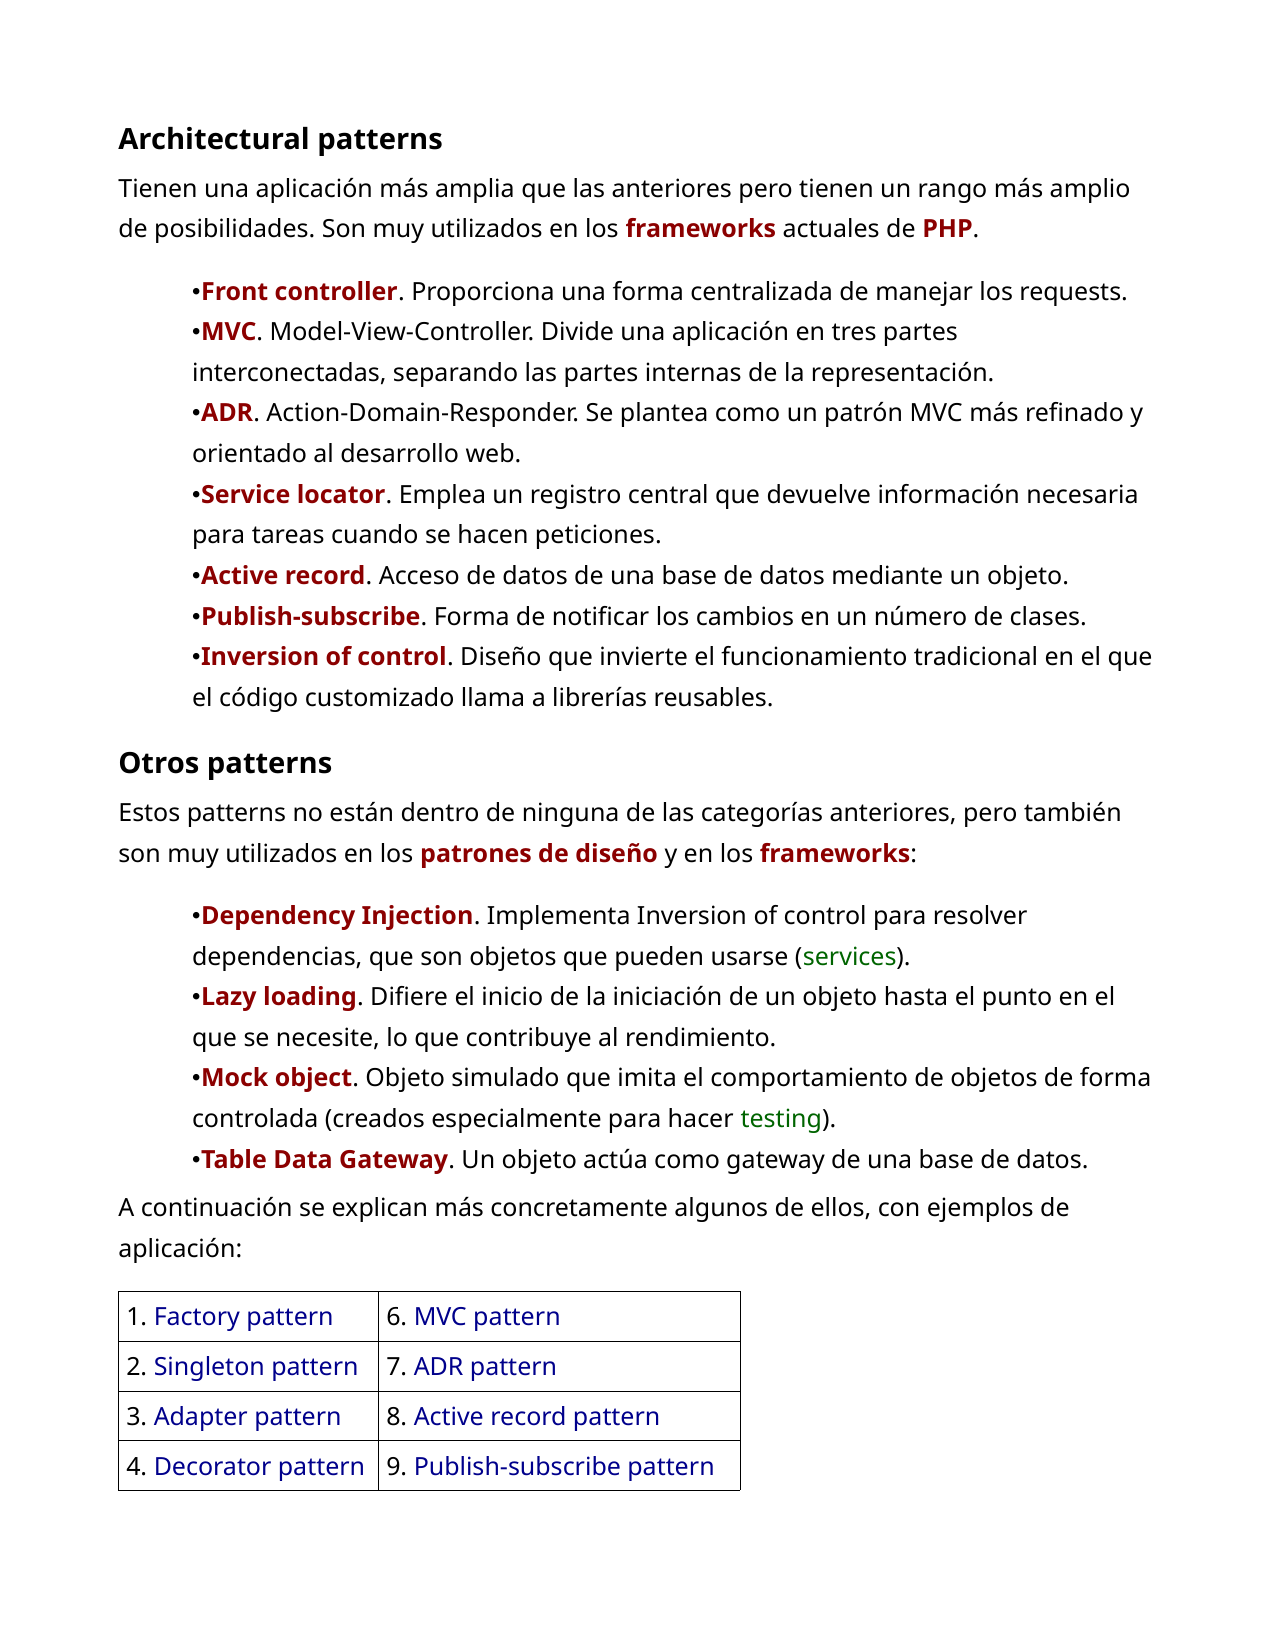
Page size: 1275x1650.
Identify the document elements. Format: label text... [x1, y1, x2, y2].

subtitle Architectural patterns [118, 118, 1157, 158]
table_cell 7. ADR pattern [379, 1342, 740, 1391]
table_cell 6. MVC pattern [379, 1292, 740, 1341]
table_header [118, 1286, 378, 1291]
text A continuación se explican más concretamente algunos de ellos, con ejemplos de aplicación: [118, 1190, 1157, 1265]
table_cell 1. Factory pattern [119, 1292, 378, 1341]
text Estos patterns no están dentro de ninguna de las categorías anteriores, pero también son muy utilizados en los patrones de diseño y en los frameworks: [118, 795, 1157, 870]
table_cell 3. Adapter pattern [119, 1392, 378, 1440]
list ADR. Action-Domain-Responder. Se plantea como un patrón MVC más refinado y orientado al desarrollo web. [118, 388, 1157, 470]
list Table Data Gateway. Un objeto actúa como gateway de una base de datos. [118, 1135, 1157, 1175]
subtitle Otros patterns [118, 743, 1157, 782]
list MVC. Model-View-Controller. Divide una aplicación en tres partes interconectadas, separando las partes internas de la representación. [118, 307, 1157, 388]
list Front controller. Proporciona una forma centralizada de manejar los requests. [118, 267, 1157, 307]
list Dependency Injection. Implementa Inversion of control para resolver dependencias, que son objetos que pueden usarse (services). [118, 891, 1157, 972]
list Mock object. Objeto simulado que imita el comportamiento de objetos de forma controlada (creados especialmente para hacer testing). [118, 1053, 1157, 1135]
table_cell 8. Active record pattern [379, 1392, 740, 1440]
table_cell 9. Publish-subscribe pattern [379, 1441, 740, 1490]
list Publish-subscribe. Forma de notificar los cambios en un número de clases. [118, 592, 1157, 632]
table_cell 2. Singleton pattern [119, 1342, 378, 1391]
text Tienen una aplicación más amplia que las anteriores pero tienen un rango más amplio de posibilidades. Son muy utilizados en los frameworks actuales de PHP. [118, 170, 1157, 245]
table_header [378, 1286, 740, 1291]
list Active record. Acceso de datos de una base de datos mediante un objeto. [118, 551, 1157, 592]
list Inversion of control. Diseño que invierte el funcionamiento tradicional en el que el código customizado llama a librerías reusables. [118, 632, 1157, 713]
table_cell 4. Decorator pattern [119, 1441, 378, 1490]
list Service locator. Emplea un registro central que devuelve información necesaria para tareas cuando se hacen peticiones. [118, 470, 1157, 551]
list Lazy loading. Difiere el inicio de la iniciación de un objeto hasta el punto en el que se necesite, lo que contribuye al rendimiento. [118, 972, 1157, 1053]
